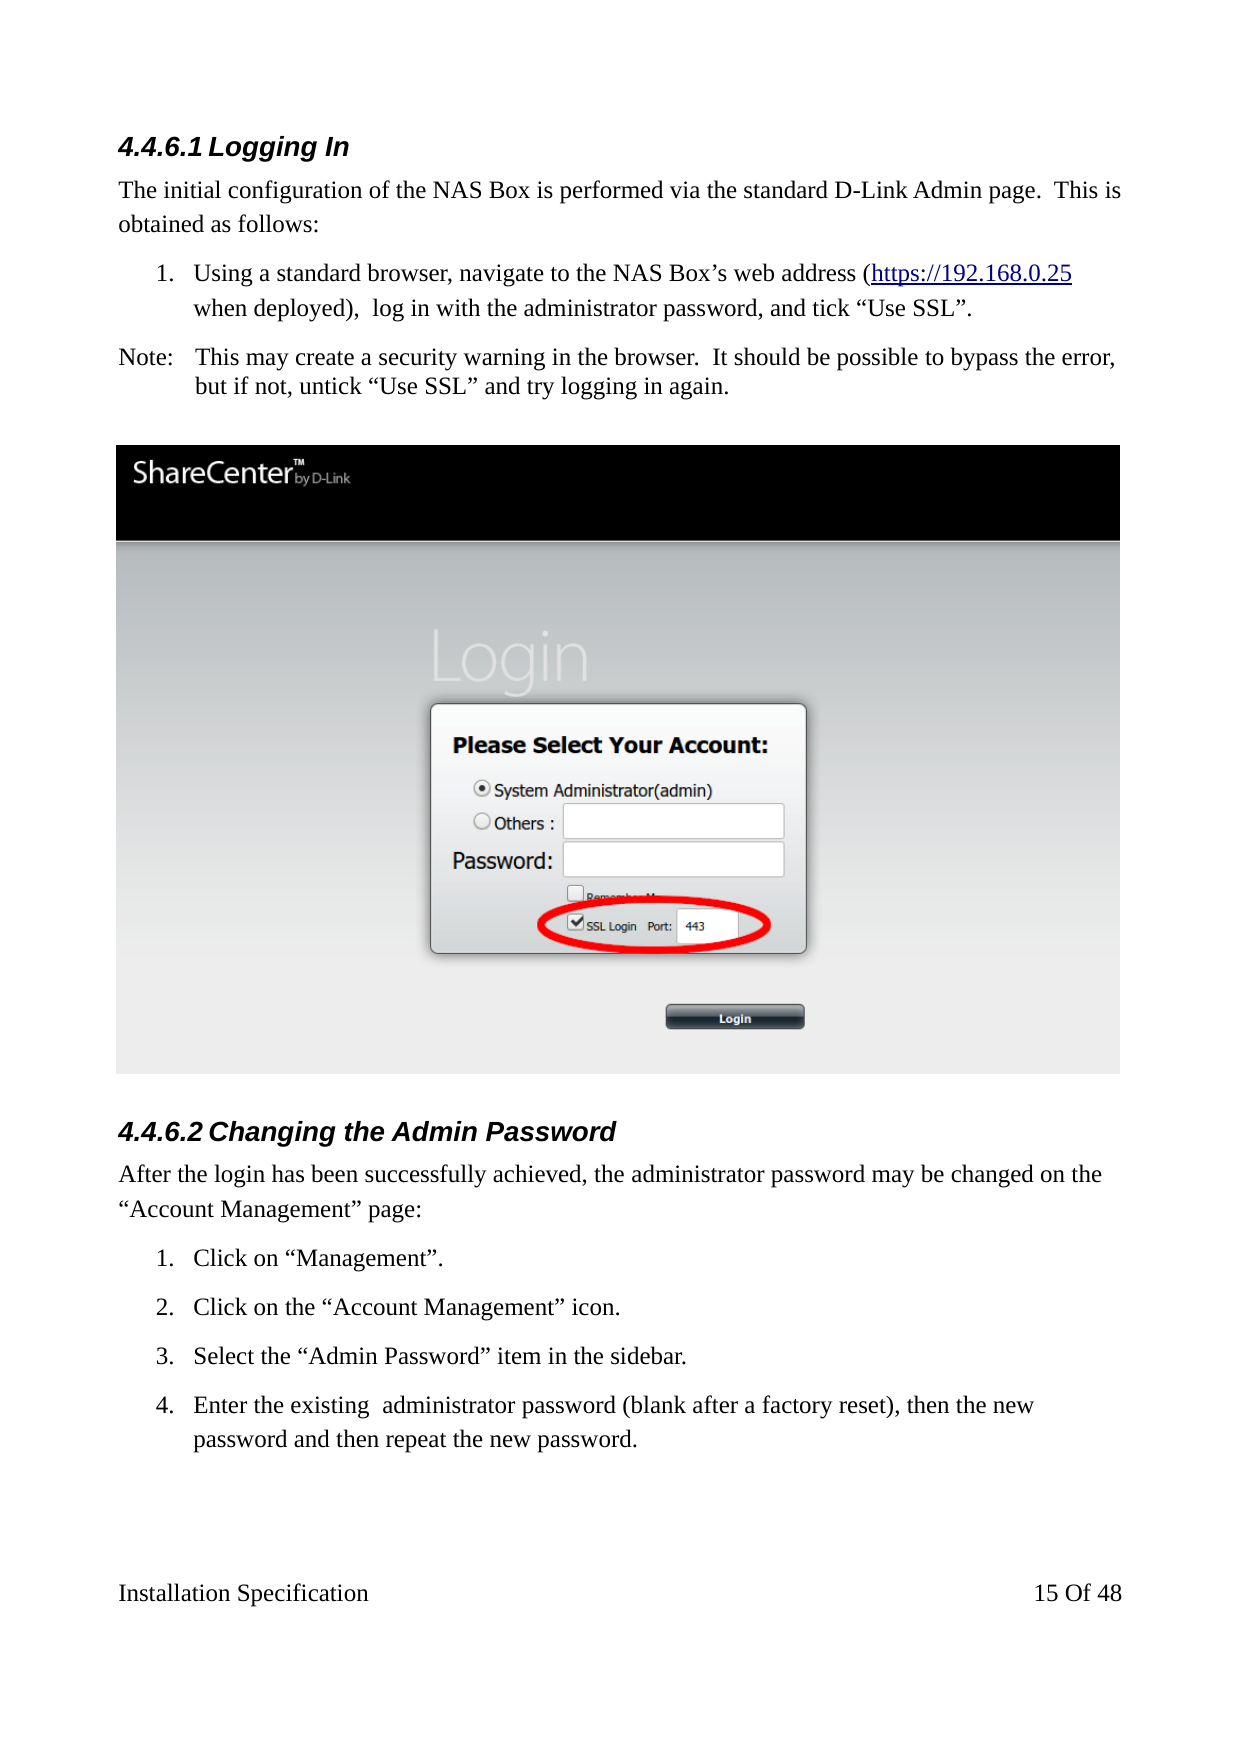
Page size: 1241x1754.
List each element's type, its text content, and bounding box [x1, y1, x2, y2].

list Click on “Management”. [156, 1243, 1122, 1272]
text The initial configuration of the NAS Box is performed via the standard D-Link Admin page. This is obtained as follows: [118, 175, 1122, 238]
list Using a standard browser, navigate to the NAS Box’s web address (https://192.168.0.25 when deployed), log in with the administrator password, and tick “Use SSL”. [156, 258, 1122, 322]
list Click on the “Account Management” icon. [156, 1292, 1122, 1321]
list Enter the existing administrator password (blank after a factory reset), then the new password and then repeat the new password. [156, 1390, 1122, 1453]
text After the login has been successfully achieved, the administrator password may be changed on the “Account Management” page: [118, 1159, 1122, 1222]
list Select the “Admin Password” item in the sidebar. [156, 1341, 1122, 1370]
subtitle Changing the Admin Password [118, 1115, 1122, 1147]
subtitle Logging In [118, 131, 1122, 162]
picture [116, 445, 1120, 1074]
text Note: This may create a security warning in the browser. It should be possible to bypass the error, but if not, untick “Use SSL” and try logging in again. [118, 342, 1122, 399]
